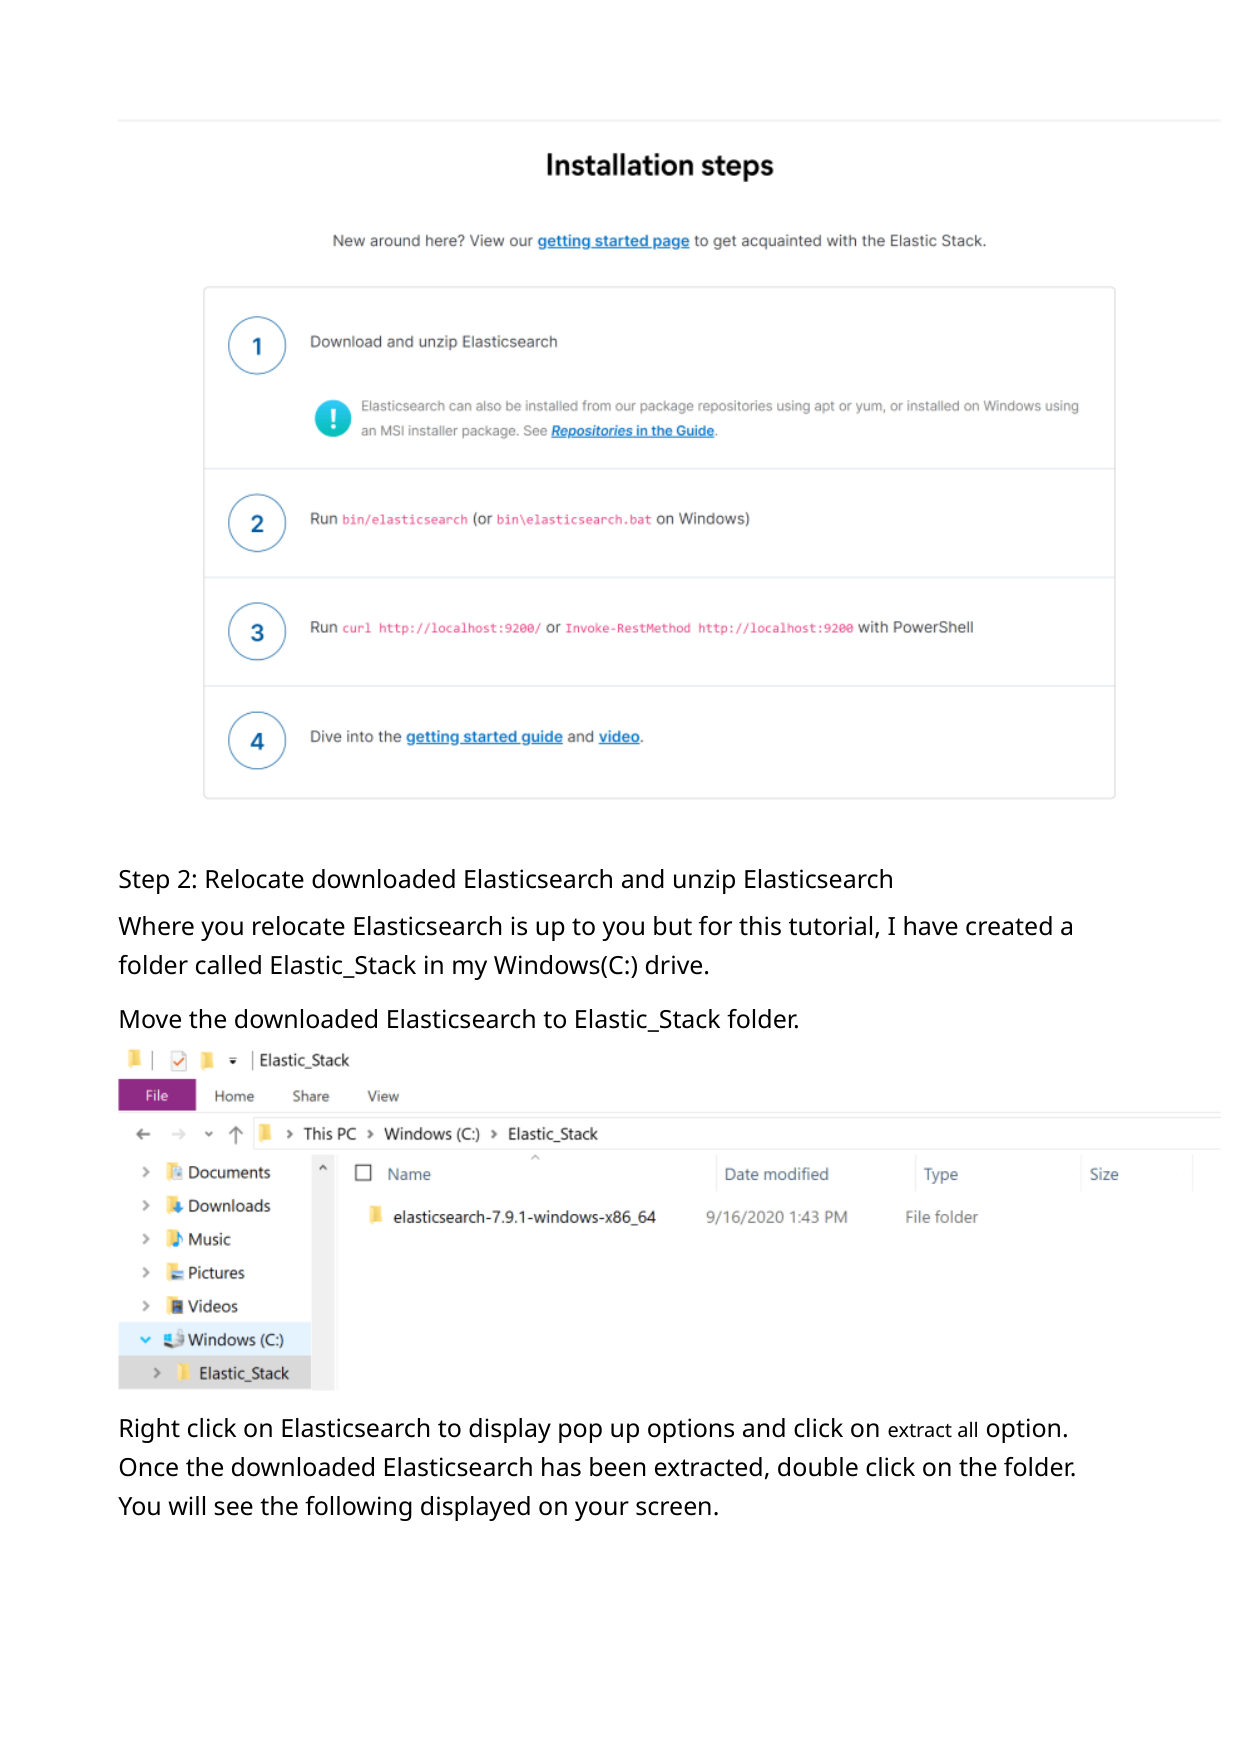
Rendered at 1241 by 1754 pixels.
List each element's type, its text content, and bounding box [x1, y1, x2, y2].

picture [118, 118, 1221, 831]
text Move the downloaded Elasticsearch to Elastic_Stack folder. [118, 1001, 1122, 1040]
text Where you relocate Elasticsearch is up to you but for this tutorial, I have created a folder called Elastic_Stack in my Windows(C:) drive. [118, 908, 1122, 982]
text Right click on Elasticsearch to display pop up options and click on extract all option. Once the downloaded Elasticsearch has been extracted, double click on the folder. You will see the following displayed on your screen. [118, 1410, 1122, 1523]
subtitle Step 2: Relocate downloaded Elasticsearch and unzip Elasticsearch [118, 862, 1122, 896]
picture [118, 1040, 1221, 1391]
